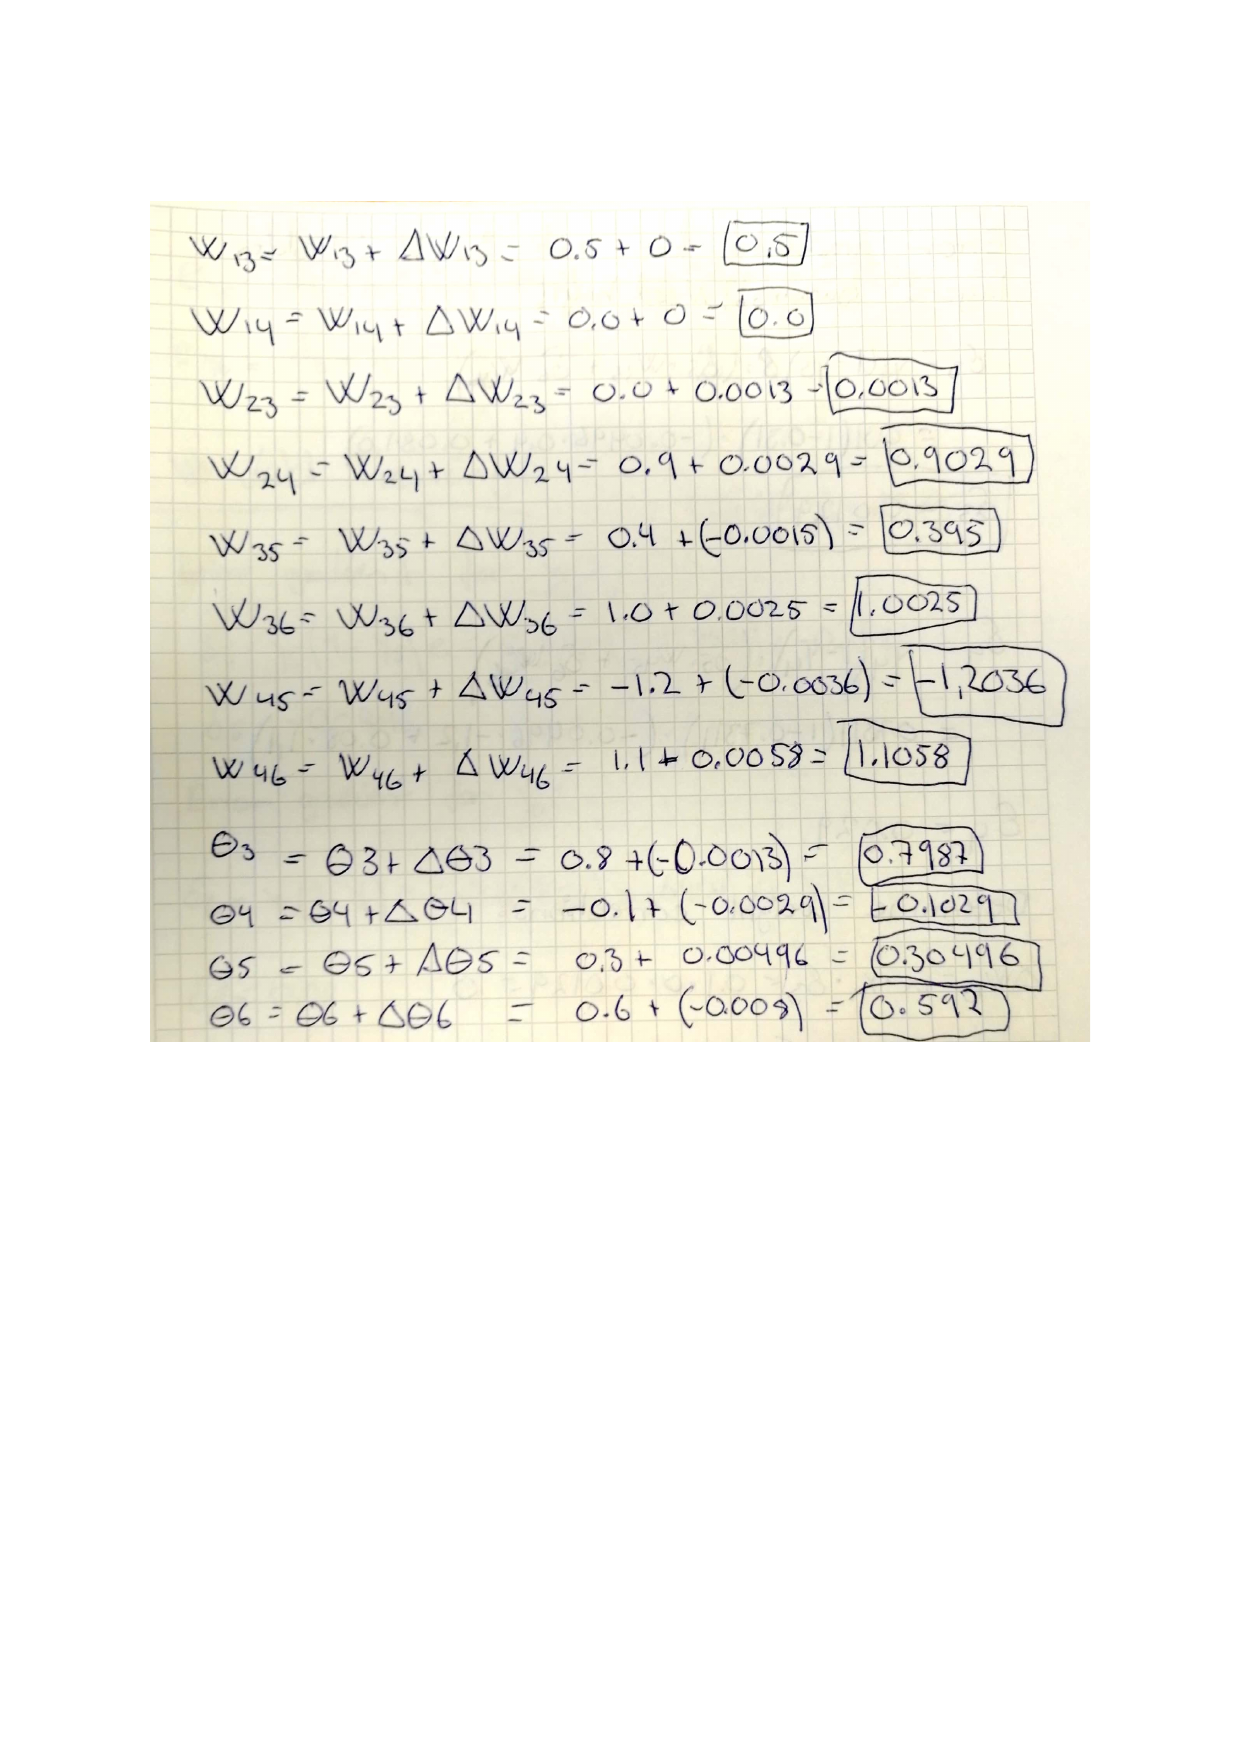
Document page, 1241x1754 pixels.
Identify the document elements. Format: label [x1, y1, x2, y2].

picture [150, 201, 1091, 1042]
